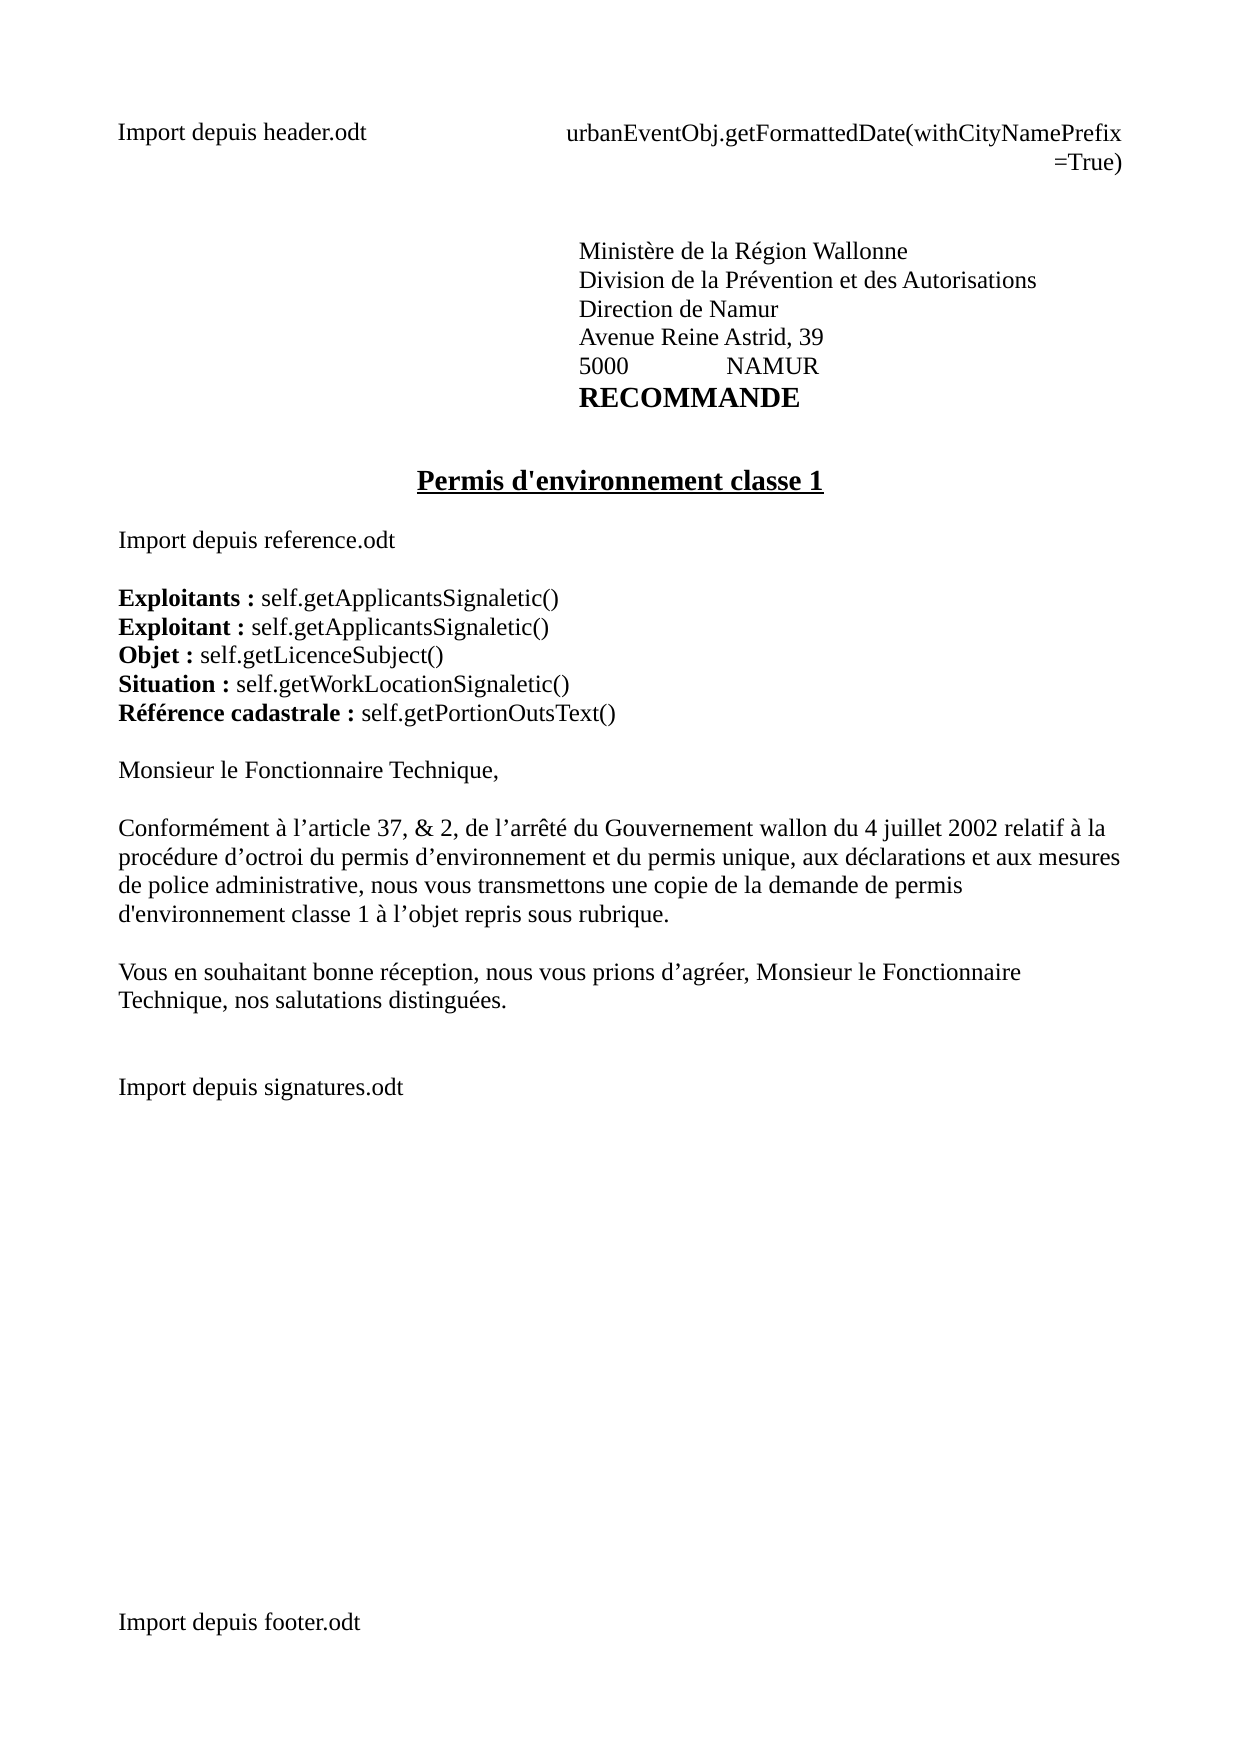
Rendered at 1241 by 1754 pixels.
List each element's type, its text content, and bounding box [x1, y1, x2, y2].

text Situation : self.getWorkLocationSignaletic() [118, 669, 1122, 698]
text Vous en souhaitant bonne réception, nous vous prions d’agréer, Monsieur le Fonctionnaire Technique, nos salutations distinguées. [118, 957, 1122, 1014]
text Import depuis header.odt [117, 117, 538, 146]
text urbanEventObj.getFormattedDate(withCityNamePrefix=True) [117, 118, 1122, 426]
text Ministère de la Région Wallonne Division de la Prévention et des Autorisations Direction de Namur Avenue Reine Astrid, 39 5000 NAMUR RECOMMANDE [578, 236, 1081, 413]
text Référence cadastrale : self.getPortionOutsText() [118, 698, 1122, 727]
text Exploitants : self.getApplicantsSignaletic() [118, 583, 1122, 612]
text Import depuis reference.odt [118, 525, 1122, 554]
text Exploitant : self.getApplicantsSignaletic() [118, 612, 1122, 640]
text Import depuis signatures.odt [118, 1072, 1122, 1100]
text Monsieur le Fonctionnaire Technique, [118, 755, 1122, 784]
title Permis d'environnement classe 1 [118, 463, 1122, 497]
text Conformément à l’article 37, & 2, de l’arrêté du Gouvernement wallon du 4 juillet 2002 relatif à la procédure d’octroi du permis d’environnement et du permis unique, aux déclarations et aux mesures de police administrative, nous vous transmettons une copie de la demande de permis d'environnement classe 1 à l’objet repris sous rubrique. [118, 813, 1122, 928]
text Objet : self.getLicenceSubject() [118, 640, 1122, 669]
